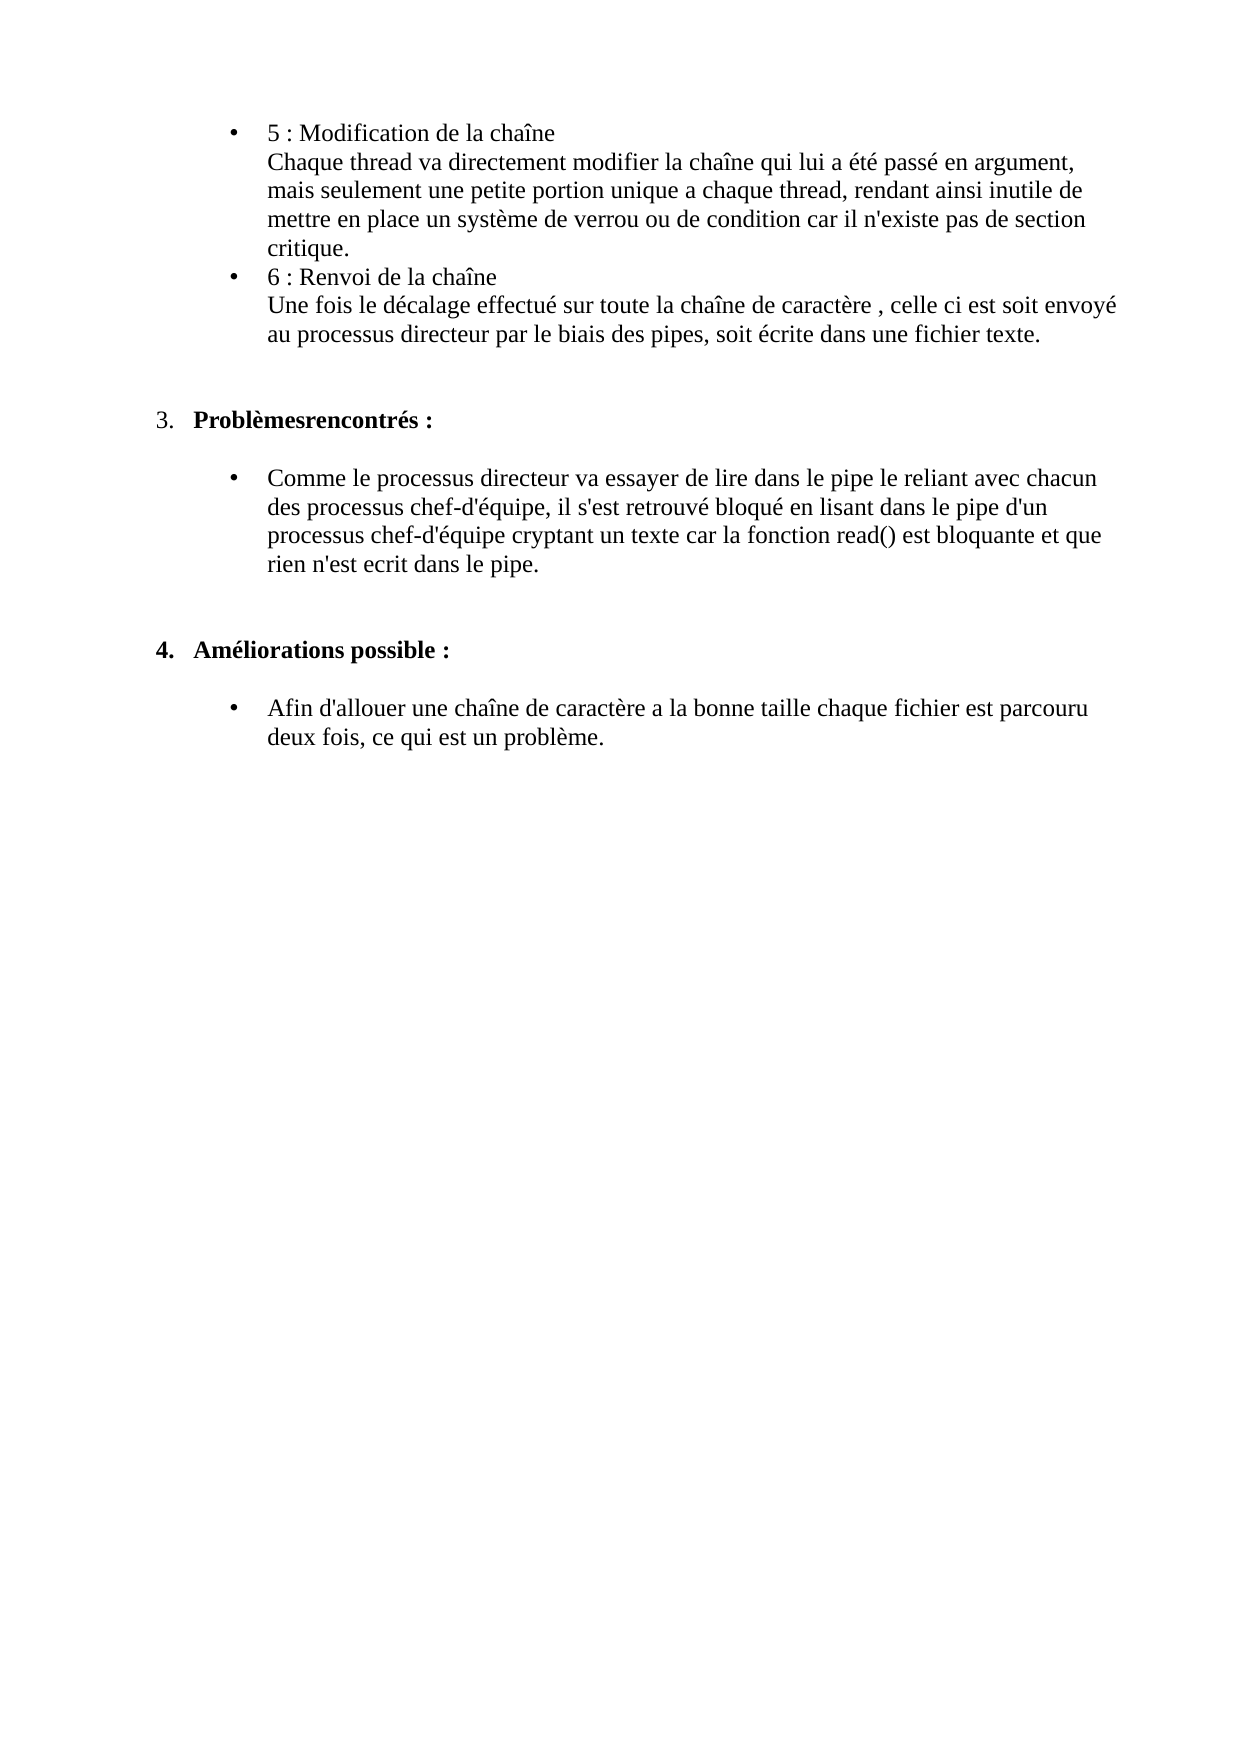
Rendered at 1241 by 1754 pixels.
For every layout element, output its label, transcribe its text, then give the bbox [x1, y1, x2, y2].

list 6 : Renvoi de la chaîne [229, 262, 1122, 291]
list 5 : Modification de la chaîne [229, 118, 1122, 147]
list Chaque thread va directement modifier la chaîne qui lui a été passé en argument, mais seulement une petite portion unique a chaque thread, rendant ainsi inutile de mettre en place un système de verrou ou de condition car il n'existe pas de section critique. [229, 147, 1122, 262]
list Améliorations possible : [156, 636, 1122, 664]
list Problèmesrencontrés : [156, 406, 1122, 434]
list Une fois le décalage effectué sur toute la chaîne de caractère , celle ci est soit envoyé au processus directeur par le biais des pipes, soit écrite dans une fichier texte. [229, 291, 1122, 348]
list Afin d'allouer une chaîne de caractère a la bonne taille chaque fichier est parcouru deux fois, ce qui est un problème. [229, 693, 1122, 751]
list Comme le processus directeur va essayer de lire dans le pipe le reliant avec chacun des processus chef-d'équipe, il s'est retrouvé bloqué en lisant dans le pipe d'un processus chef-d'équipe cryptant un texte car la fonction read() est bloquante et que rien n'est ecrit dans le pipe. [229, 463, 1122, 578]
